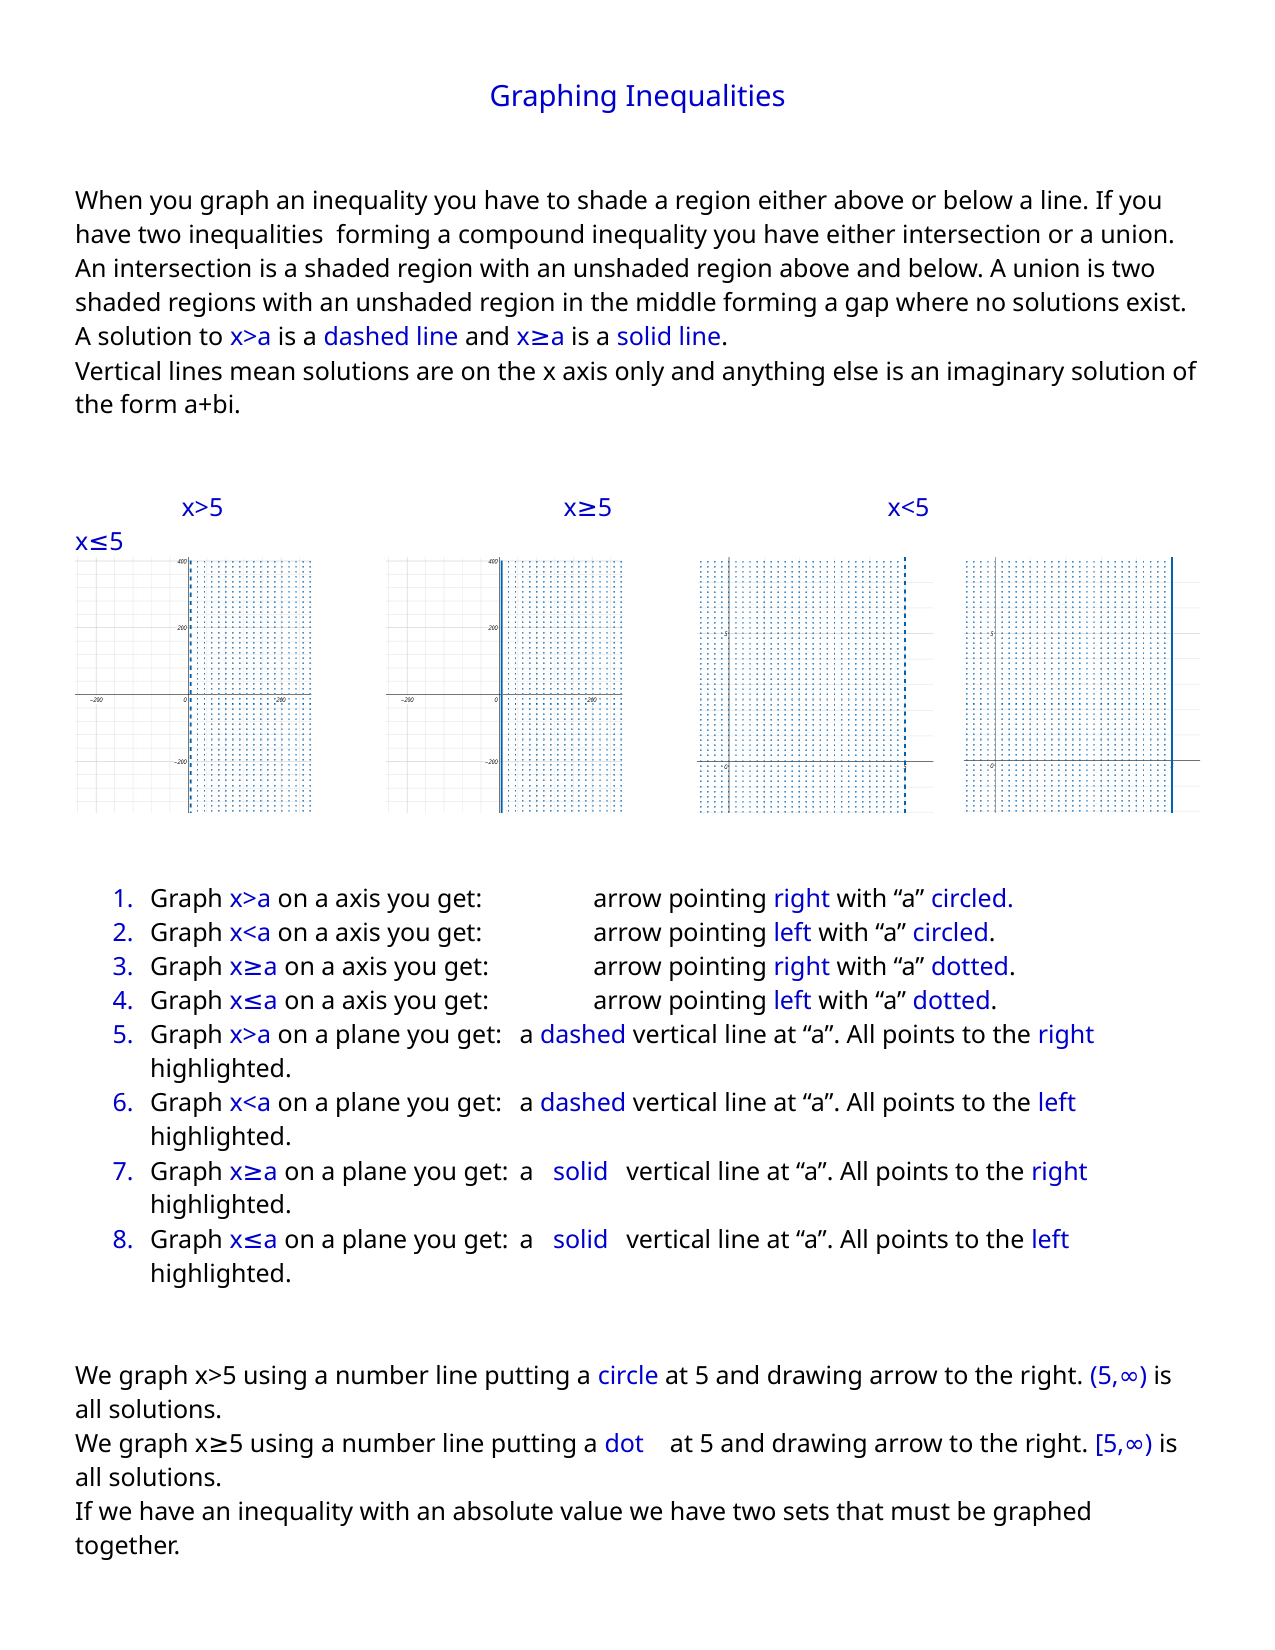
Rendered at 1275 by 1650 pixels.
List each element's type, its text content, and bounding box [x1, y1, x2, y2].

text We graph x>5 using a number line putting a circle at 5 and drawing arrow to the right. (5,∞) is all solutions. [75, 1357, 1200, 1426]
text When you graph an inequality you have to shade a region either above or below a line. If you have two inequalities forming a compound inequality you have either intersection or a union. An intersection is a shaded region with an unshaded region above and below. A union is two shaded regions with an unshaded region in the middle forming a gap where no solutions exist. A solution to x>a is a dashed line and x≥a is a solid line. [75, 183, 1200, 353]
text If we have an inequality with an absolute value we have two sets that must be graphed together. [75, 1494, 1200, 1562]
text Graphing Inequalities [75, 75, 1200, 115]
picture [75, 557, 312, 813]
picture [963, 557, 1200, 813]
list Graph x>a on a axis you get: arrow pointing right with “a” circled. [112, 881, 1200, 915]
text Vertical lines mean solutions are on the x axis only and anything else is an imaginary solution of the form a+bi. [75, 353, 1200, 421]
list Graph x≥a on a axis you get: arrow pointing right with “a” dotted. [112, 949, 1200, 983]
list Graph x>a on a plane you get: a dashed vertical line at “a”. All points to the right highlighted. [112, 1017, 1200, 1085]
text We graph x≥5 using a number line putting a dot at 5 and drawing arrow to the right. [5,∞) is all solutions. [75, 1426, 1200, 1494]
text x>5 x≥5 x<5 x≤5 [75, 489, 1200, 557]
list Graph x<a on a axis you get: arrow pointing left with “a” circled. [112, 915, 1200, 949]
list Graph x≤a on a plane you get: a solid vertical line at “a”. All points to the left highlighted. [112, 1221, 1200, 1289]
list Graph x≤a on a axis you get: arrow pointing left with “a” dotted. [112, 983, 1200, 1017]
list Graph x<a on a plane you get: a dashed vertical line at “a”. All points to the left highlighted. [112, 1085, 1200, 1153]
list Graph x≥a on a plane you get: a solid vertical line at “a”. All points to the right highlighted. [112, 1153, 1200, 1221]
picture [386, 557, 623, 813]
